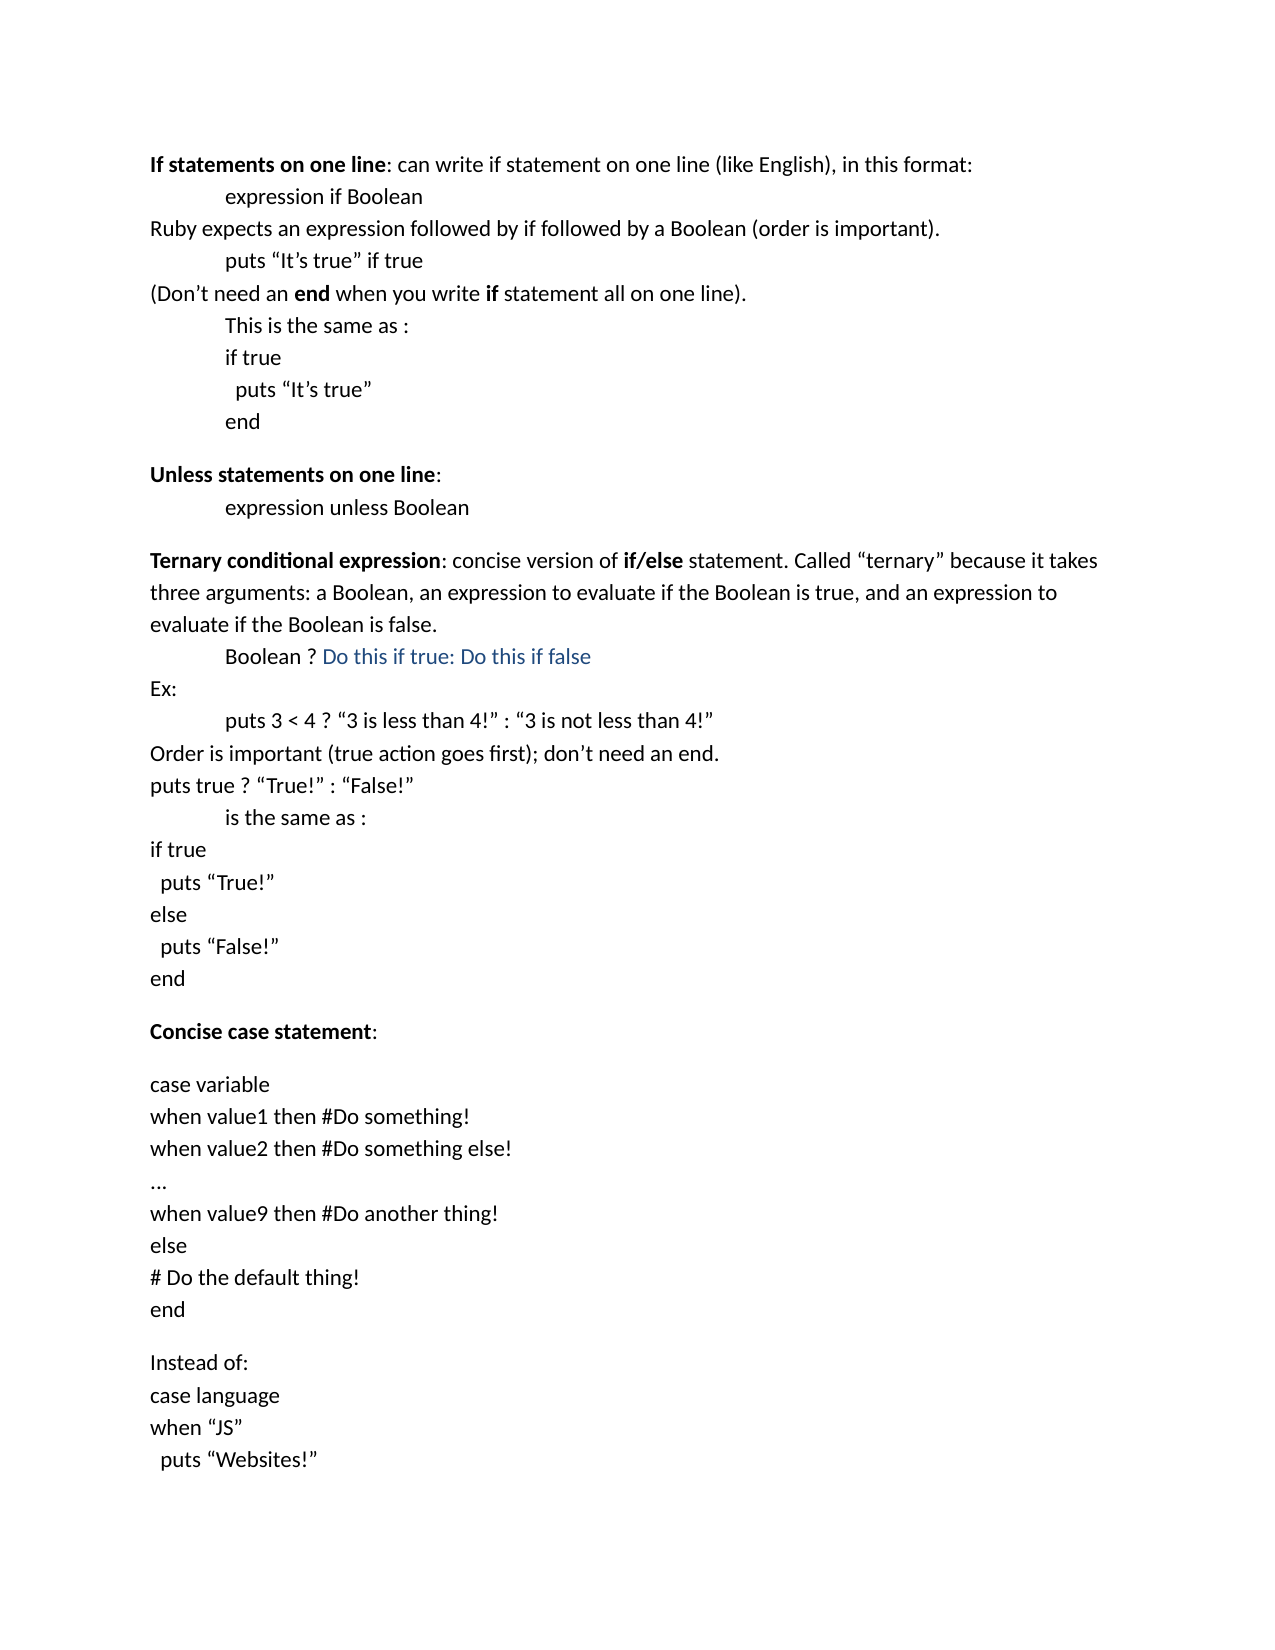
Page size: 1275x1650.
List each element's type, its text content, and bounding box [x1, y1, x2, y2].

text Unless statements on one line: expression unless Boolean [150, 461, 1125, 521]
text Instead of: case language when “JS” puts “Websites!” [150, 1348, 1125, 1473]
text If statements on one line: can write if statement on one line (like English), in this format: expression if Boolean Ruby expects an expression followed by if followed by a Boolean (order is important). puts “It’s true” if true (Don’t need an end when you write if statement all on one line). This is the same as : if true puts “It’s true” end [150, 150, 1125, 436]
text Concise case statement: [150, 1017, 1125, 1045]
text Ternary conditional expression: concise version of if/else statement. Called “ternary” because it takes three arguments: a Boolean, an expression to evaluate if the Boolean is true, and an expression to evaluate if the Boolean is false. Boolean ? Do this if true: Do this if false Ex: puts 3 < 4 ? “3 is less than 4!” : “3 is not less than 4!” Order is important (true action goes first); don’t need an end. puts true ? “True!” : “False!” is the same as : if true puts “True!” else puts “False!” end [150, 546, 1125, 992]
text case variable when value1 then #Do something! when value2 then #Do something else! ... when value9 then #Do another thing! else # Do the default thing! end [150, 1070, 1125, 1323]
